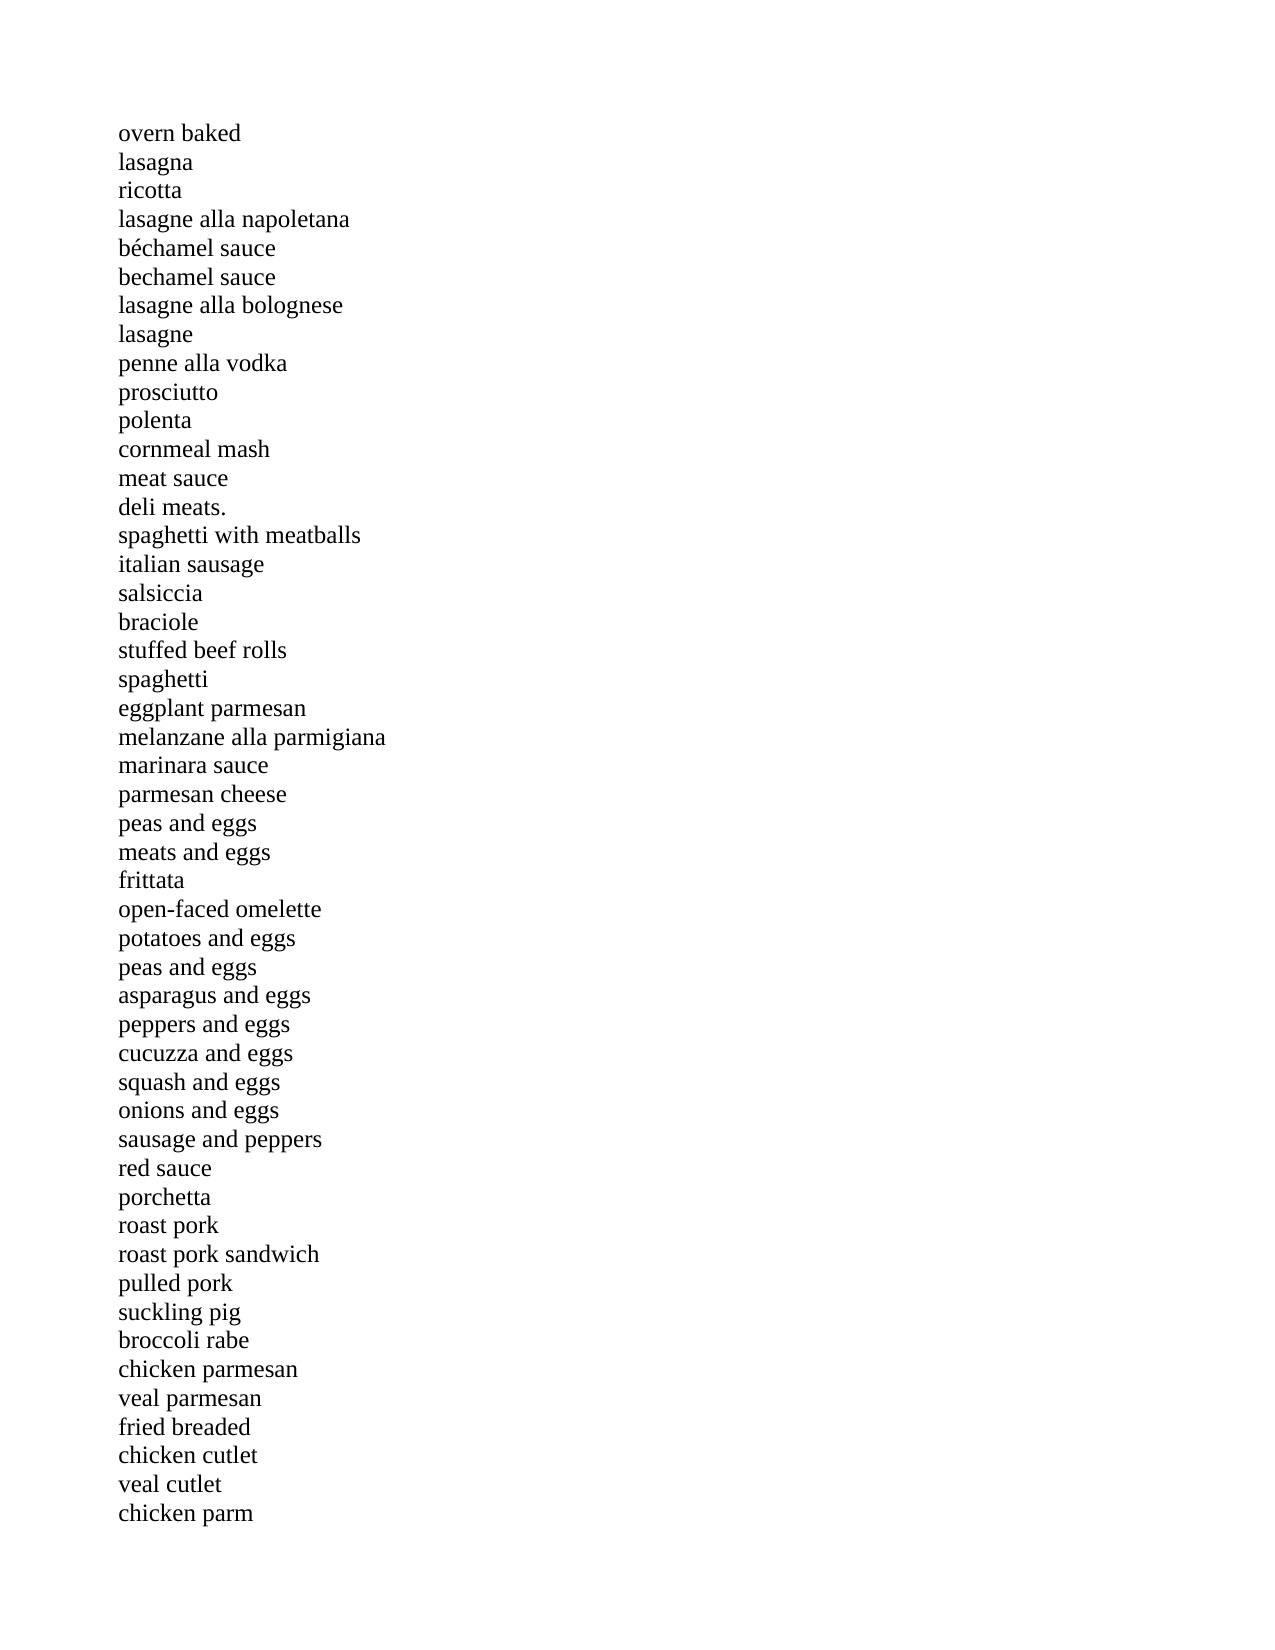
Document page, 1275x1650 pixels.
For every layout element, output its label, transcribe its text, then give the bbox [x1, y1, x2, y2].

text melanzane alla parmigiana [118, 722, 1157, 751]
text asparagus and eggs [118, 981, 1157, 1009]
text marinara sauce [118, 751, 1157, 779]
text spaghetti [118, 664, 1157, 693]
text sausage and peppers [118, 1124, 1157, 1153]
text onions and eggs [118, 1096, 1157, 1124]
text ricotta [118, 176, 1157, 204]
text béchamel sauce [118, 233, 1157, 262]
text salsiccia [118, 578, 1157, 607]
text chicken parm [118, 1498, 1157, 1527]
text polenta [118, 406, 1157, 434]
text lasagne [118, 319, 1157, 348]
text peas and eggs [118, 952, 1157, 981]
text potatoes and eggs [118, 923, 1157, 952]
text stuffed beef rolls [118, 636, 1157, 664]
text roast pork [118, 1211, 1157, 1239]
text red sauce [118, 1153, 1157, 1182]
text eggplant parmesan [118, 693, 1157, 722]
text deli meats. [118, 492, 1157, 521]
text penne alla vodka [118, 348, 1157, 377]
text italian sausage [118, 549, 1157, 578]
text bechamel sauce [118, 262, 1157, 291]
text open-faced omelette [118, 894, 1157, 923]
text squash and eggs [118, 1067, 1157, 1096]
text spaghetti with meatballs [118, 521, 1157, 549]
text roast pork sandwich [118, 1239, 1157, 1268]
text parmesan cheese [118, 779, 1157, 808]
text chicken parmesan [118, 1354, 1157, 1383]
text overn baked [118, 118, 1157, 147]
text prosciutto [118, 377, 1157, 406]
text meat sauce [118, 463, 1157, 492]
text frittata [118, 866, 1157, 894]
text braciole [118, 607, 1157, 636]
text fried breaded [118, 1412, 1157, 1441]
text chicken cutlet [118, 1441, 1157, 1469]
text porchetta [118, 1182, 1157, 1211]
text veal cutlet [118, 1469, 1157, 1498]
text cornmeal mash [118, 434, 1157, 463]
text broccoli rabe [118, 1326, 1157, 1354]
text meats and eggs [118, 837, 1157, 866]
text pulled pork [118, 1268, 1157, 1297]
text peppers and eggs [118, 1009, 1157, 1038]
text lasagne alla bolognese [118, 291, 1157, 319]
text veal parmesan [118, 1383, 1157, 1412]
text peas and eggs [118, 808, 1157, 837]
text lasagne alla napoletana [118, 204, 1157, 233]
text cucuzza and eggs [118, 1038, 1157, 1067]
text suckling pig [118, 1297, 1157, 1326]
text lasagna [118, 147, 1157, 176]
